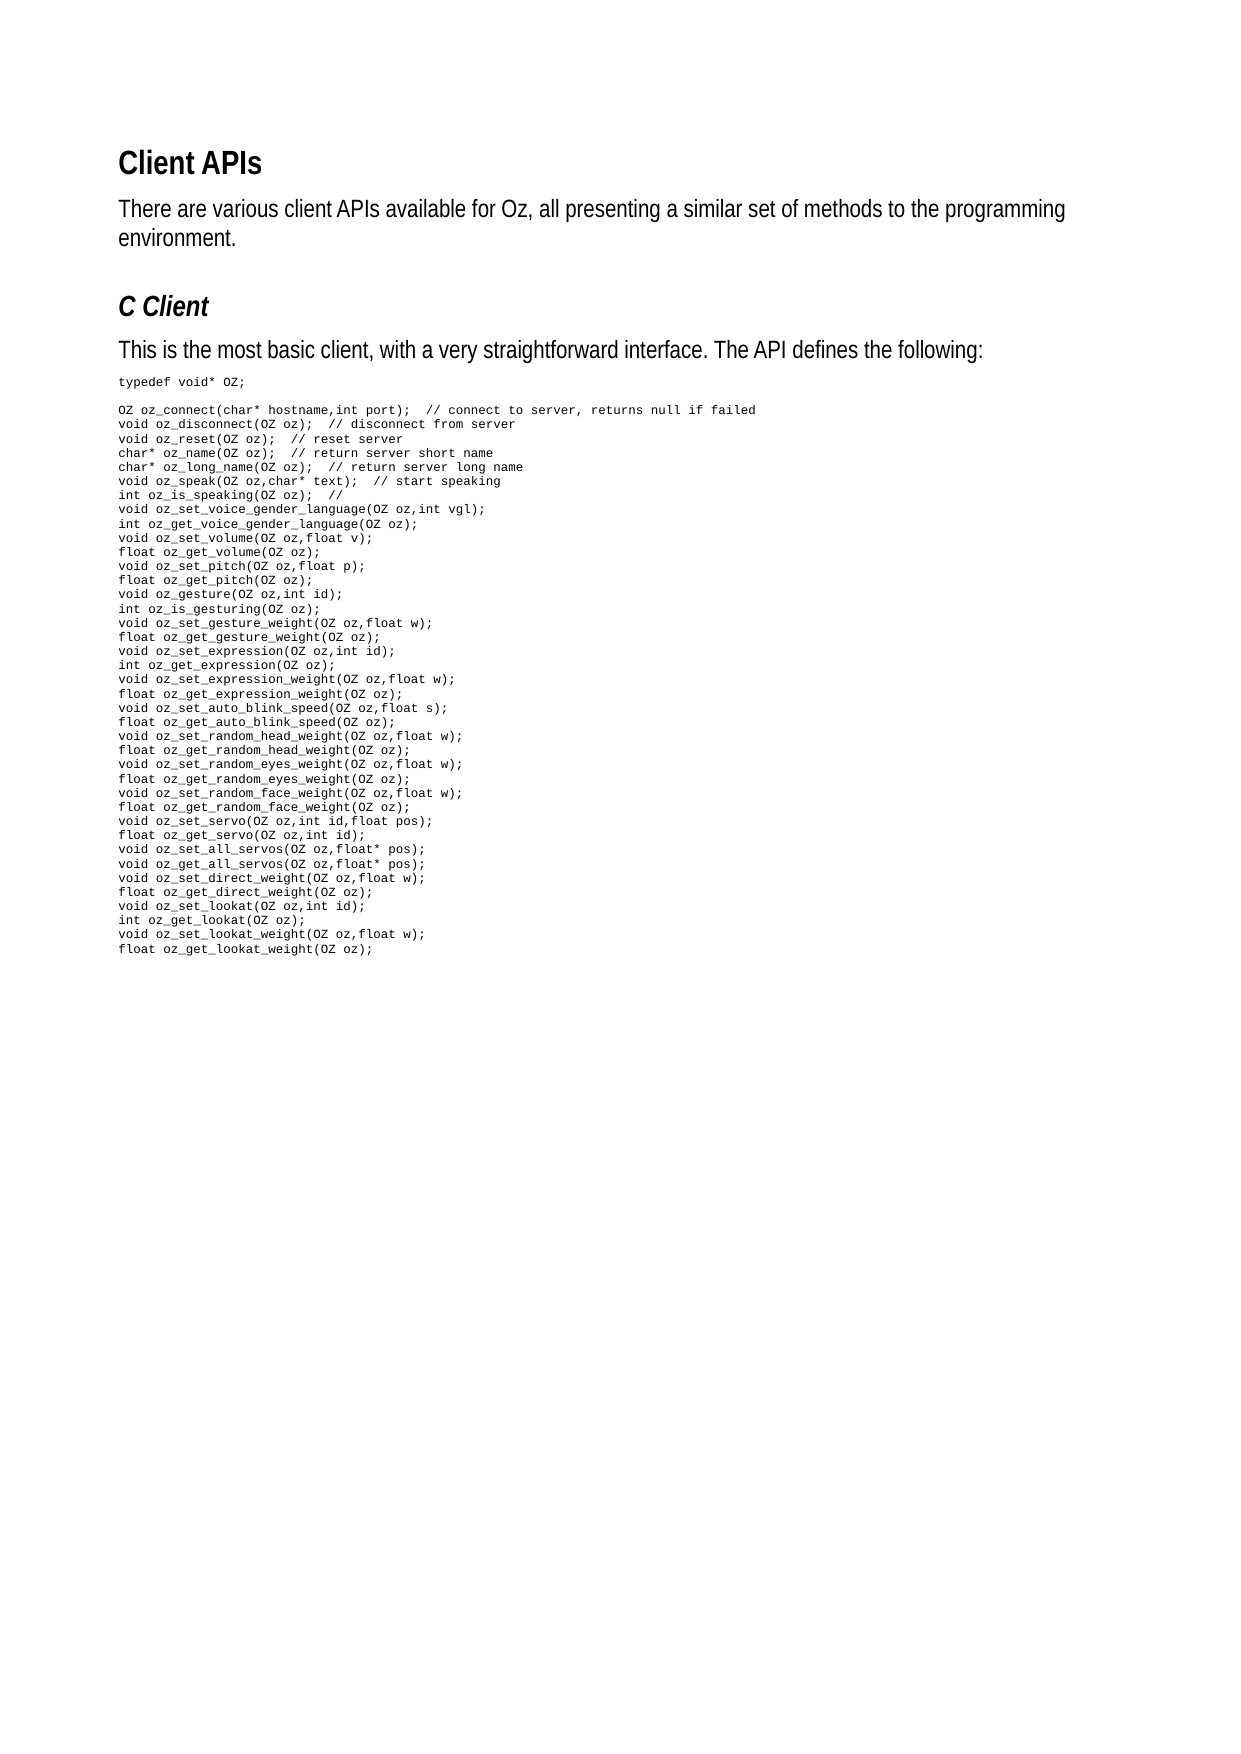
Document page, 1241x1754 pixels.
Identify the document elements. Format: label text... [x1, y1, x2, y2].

subtitle Client APIs [118, 143, 1122, 182]
text This is the most basic client, with a very straightforward interface. The API defines the following: [118, 335, 1122, 363]
text typedef void* OZ; OZ oz_connect(char* hostname,int port); // connect to server, returns null if failed void oz_disconnect(OZ oz); // disconnect from server void oz_reset(OZ oz); // reset server char* oz_name(OZ oz); // return server short name char* oz_long_name(OZ oz); // return server long name void oz_speak(OZ oz,char* text); // start speaking int oz_is_speaking(OZ oz); // void oz_set_voice_gender_language(OZ oz,int vgl); int oz_get_voice_gender_language(OZ oz); void oz_set_volume(OZ oz,float v); float oz_get_volume(OZ oz); void oz_set_pitch(OZ oz,float p); float oz_get_pitch(OZ oz); void oz_gesture(OZ oz,int id); int oz_is_gesturing(OZ oz); void oz_set_gesture_weight(OZ oz,float w); float oz_get_gesture_weight(OZ oz); void oz_set_expression(OZ oz,int id); int oz_get_expression(OZ oz); void oz_set_expression_weight(OZ oz,float w); float oz_get_expression_weight(OZ oz); void oz_set_auto_blink_speed(OZ oz,float s); float oz_get_auto_blink_speed(OZ oz); void oz_set_random_head_weight(OZ oz,float w); float oz_get_random_head_weight(OZ oz); void oz_set_random_eyes_weight(OZ oz,float w); float oz_get_random_eyes_weight(OZ oz); void oz_set_random_face_weight(OZ oz,float w); float oz_get_random_face_weight(OZ oz); void oz_set_servo(OZ oz,int id,float pos); float oz_get_servo(OZ oz,int id); void oz_set_all_servos(OZ oz,float* pos); void oz_get_all_servos(OZ oz,float* pos); void oz_set_direct_weight(OZ oz,float w); float oz_get_direct_weight(OZ oz); void oz_set_lookat(OZ oz,int id); int oz_get_lookat(OZ oz); void oz_set_lookat_weight(OZ oz,float w); float oz_get_lookat_weight(OZ oz); [118, 376, 1122, 957]
subtitle C Client [118, 289, 1122, 322]
text There are various client APIs available for Oz, all presenting a similar set of methods to the programming environment. [118, 194, 1122, 251]
